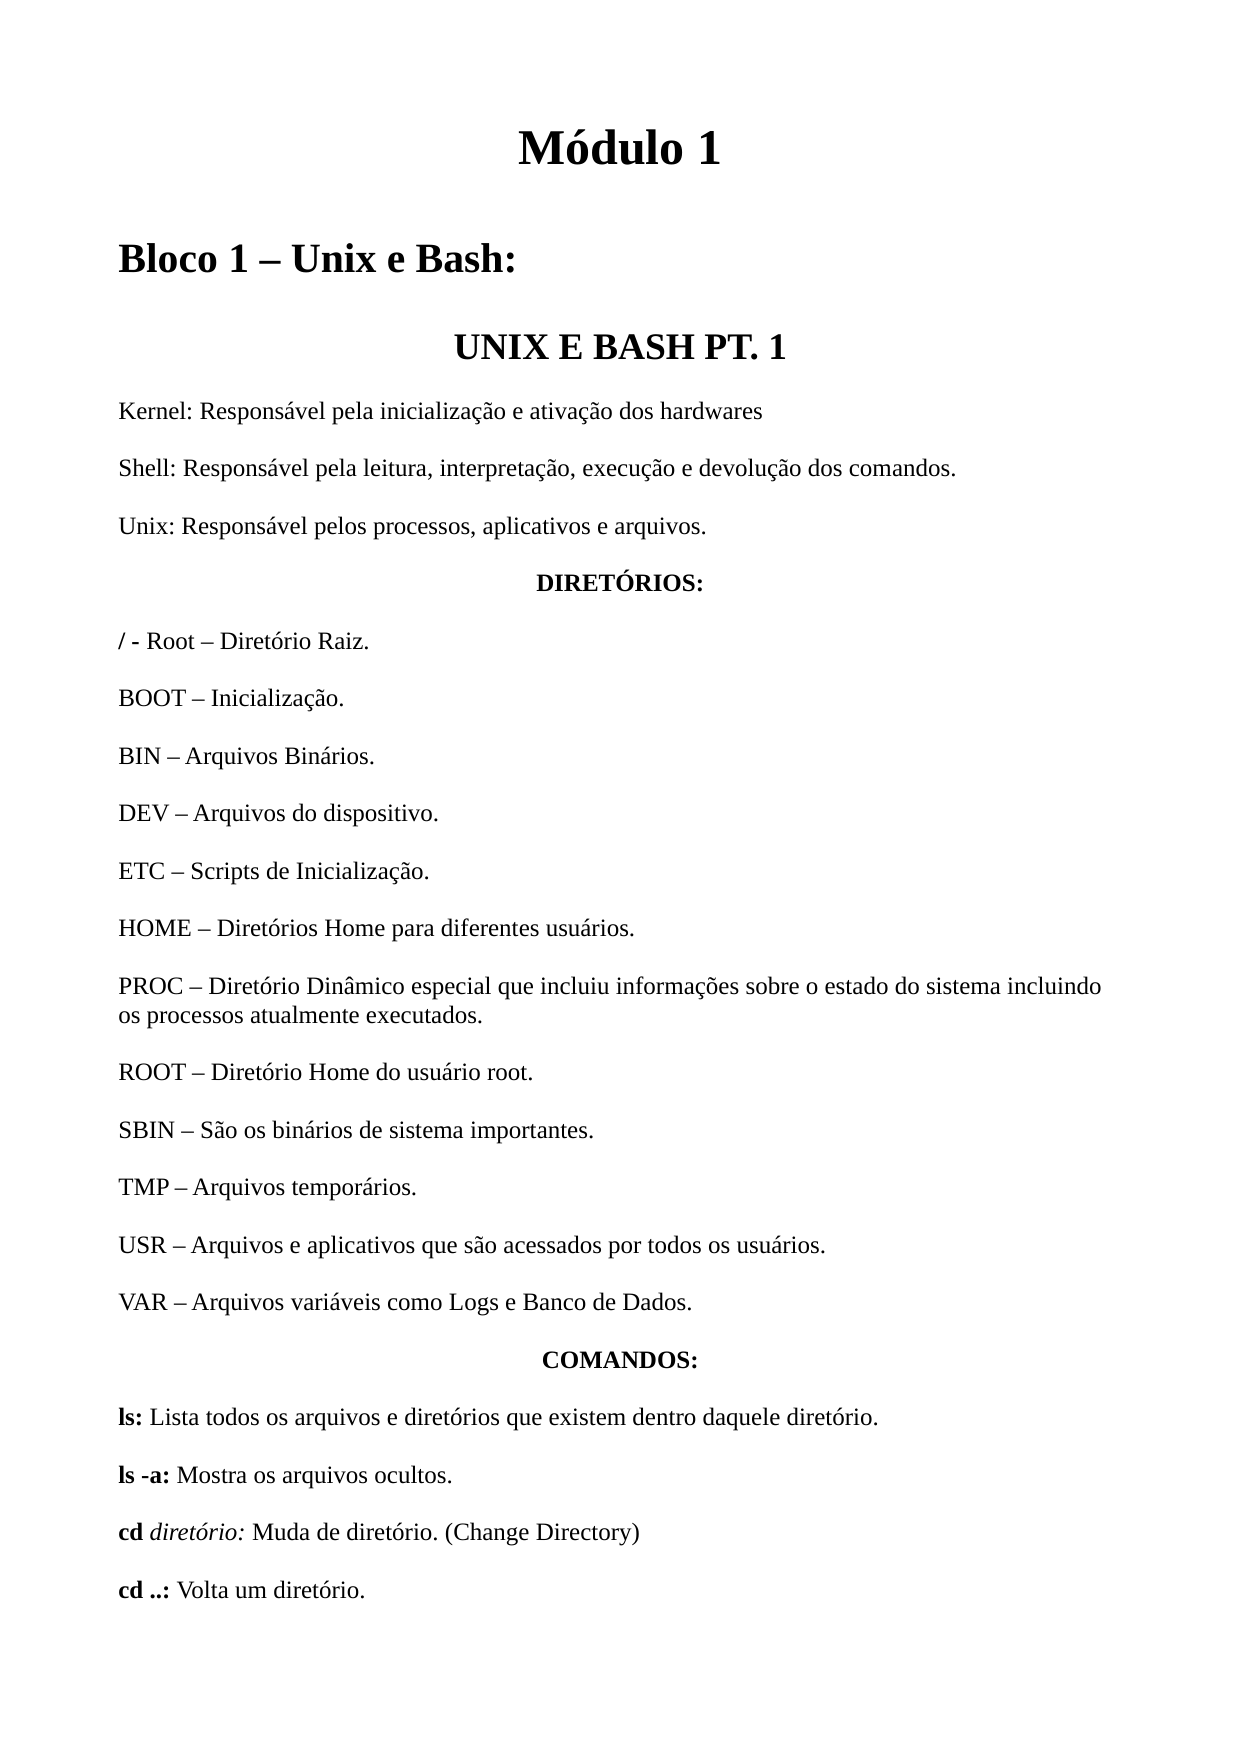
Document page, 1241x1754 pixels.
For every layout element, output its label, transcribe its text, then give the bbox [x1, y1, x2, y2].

text Unix: Responsável pelos processos, aplicativos e arquivos. [118, 511, 1122, 540]
text HOME – Diretórios Home para diferentes usuários. [118, 913, 1122, 942]
text Kernel: Responsável pela inicialização e ativação dos hardwares [118, 396, 1122, 425]
text ls -a: Mostra os arquivos ocultos. [118, 1460, 1122, 1488]
text / - Root – Diretório Raiz. [118, 626, 1122, 655]
text cd ..: Volta um diretório. [118, 1575, 1122, 1603]
text Bloco 1 – Unix e Bash: [118, 233, 1122, 281]
text SBIN – São os binários de sistema importantes. [118, 1115, 1122, 1143]
text COMANDOS: [118, 1345, 1122, 1373]
text VAR – Arquivos variáveis como Logs e Banco de Dados. [118, 1287, 1122, 1316]
text ls: Lista todos os arquivos e diretórios que existem dentro daquele diretório. [118, 1402, 1122, 1431]
text USR – Arquivos e aplicativos que são acessados por todos os usuários. [118, 1230, 1122, 1258]
text UNIX E BASH PT. 1 [118, 324, 1122, 367]
text Módulo 1 [118, 118, 1122, 176]
text BOOT – Inicialização. [118, 683, 1122, 712]
text ROOT – Diretório Home do usuário root. [118, 1057, 1122, 1086]
text Shell: Responsável pela leitura, interpretação, execução e devolução dos comandos. [118, 453, 1122, 482]
text PROC – Diretório Dinâmico especial que incluiu informações sobre o estado do sistema incluindo os processos atualmente executados. [118, 971, 1122, 1028]
text DEV – Arquivos do dispositivo. [118, 798, 1122, 827]
text TMP – Arquivos temporários. [118, 1172, 1122, 1201]
text ETC – Scripts de Inicialização. [118, 856, 1122, 885]
text BIN – Arquivos Binários. [118, 741, 1122, 770]
text DIRETÓRIOS: [118, 568, 1122, 597]
text cd diretório: Muda de diretório. (Change Directory) [118, 1517, 1122, 1546]
